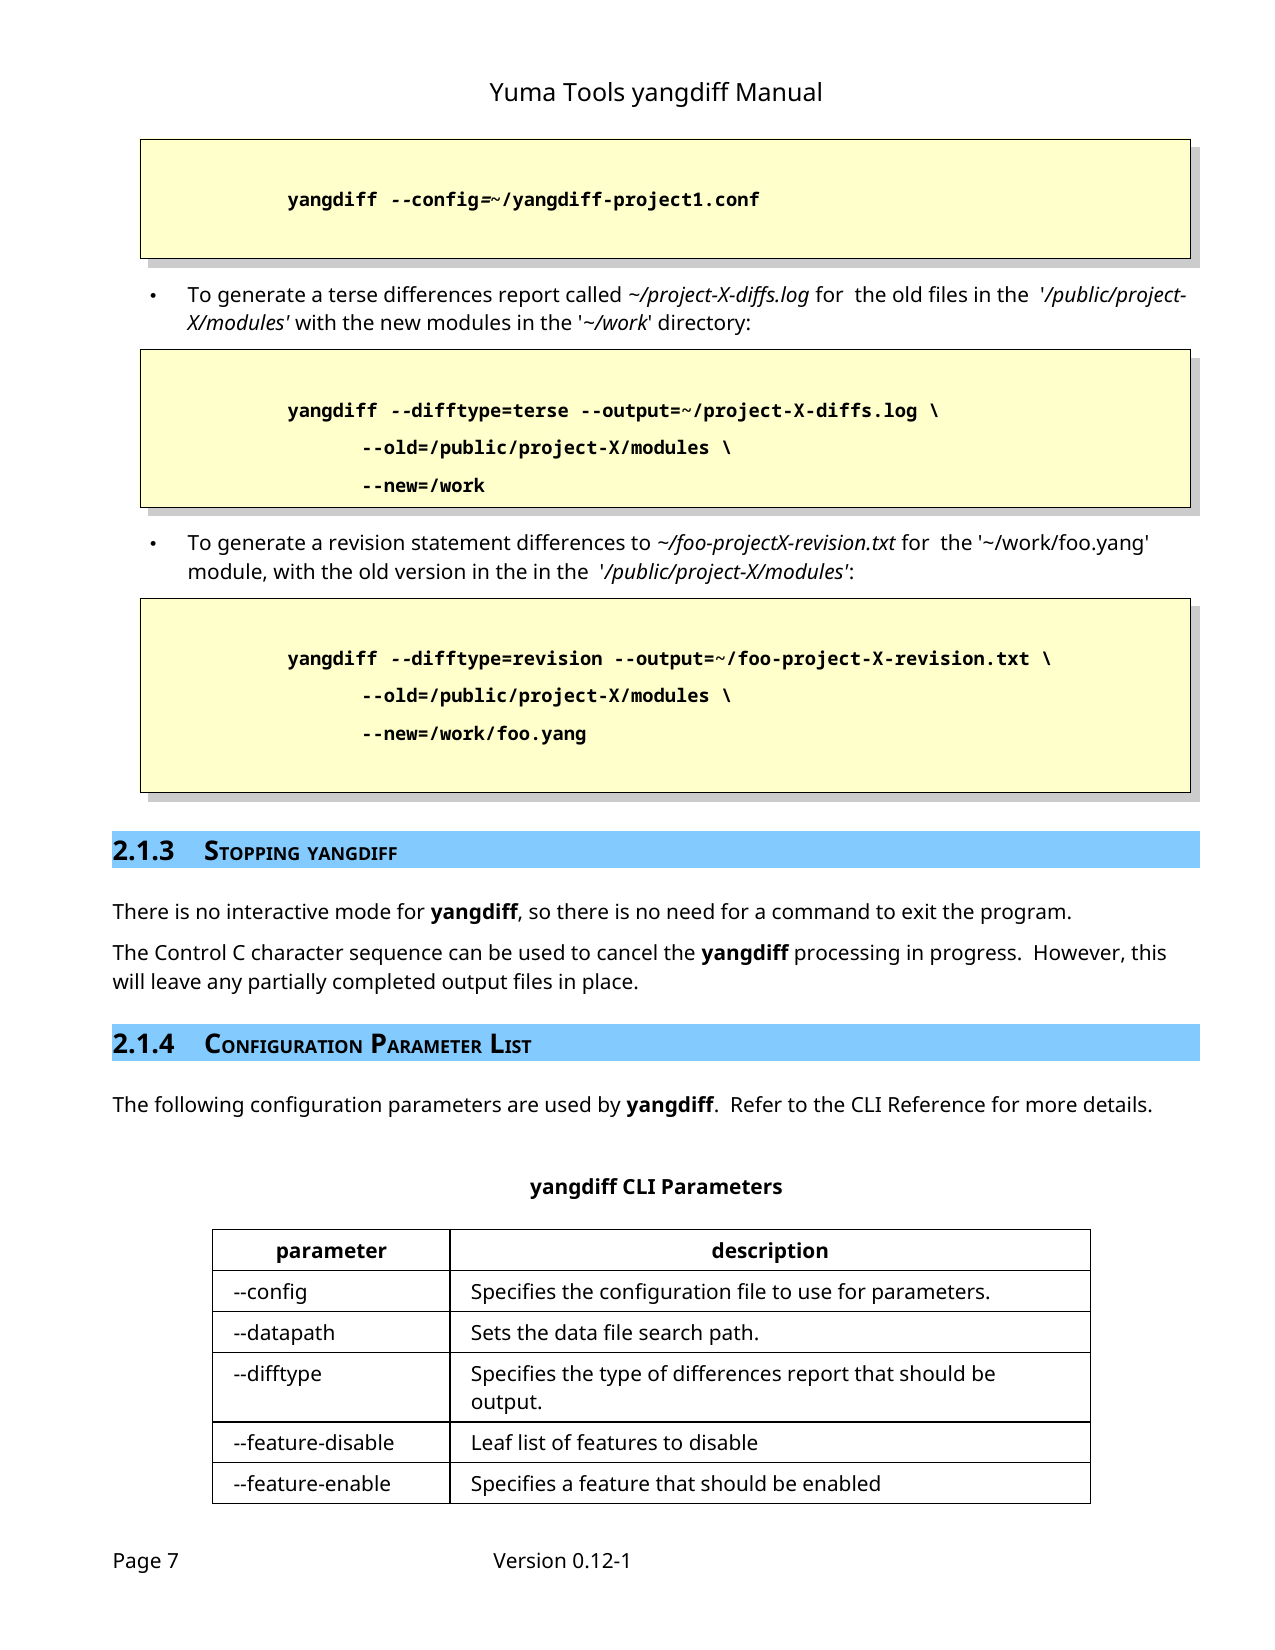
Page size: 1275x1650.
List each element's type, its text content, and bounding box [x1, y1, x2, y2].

subtitle Configuration Parameter List [112, 1024, 1200, 1061]
table_cell Specifies a feature that should be enabled [451, 1463, 1090, 1503]
table_cell Specifies the type of differences report that should be output. [451, 1353, 1090, 1421]
text --old=/public/project-X/modules \ [141, 673, 1190, 708]
text yangdiff --config=~/yangdiff-project1.conf [141, 176, 1190, 212]
text --new=/work/foo.yang [141, 710, 1190, 746]
list To generate a terse differences report called ~/project-X-diffs.log for the old files in the '/public/project-X/modules' with the new modules in the '~/work' directory: [150, 280, 1200, 337]
text There is no interactive mode for yangdiff, so there is no need for a command to exit the program. [112, 897, 1200, 926]
table_cell --feature-enable [213, 1463, 449, 1503]
table_cell --feature-disable [213, 1423, 449, 1462]
text The following configuration parameters are used by yangdiff. Refer to the CLI Reference for more details. [112, 1090, 1200, 1119]
table_cell Leaf list of features to disable [451, 1423, 1090, 1462]
text yangdiff --difftype=revision --output=~/foo-project-X-revision.txt \ [141, 635, 1190, 671]
table_cell Sets the data file search path. [451, 1312, 1090, 1352]
list To generate a revision statement differences to ~/foo-projectX-revision.txt for the '~/work/foo.yang' module, with the old version in the in the '/public/project-X/modules': [150, 528, 1200, 585]
table_header description [451, 1230, 1090, 1270]
table_header parameter [213, 1230, 449, 1270]
text The Control C character sequence can be used to cancel the yangdiff processing in progress. However, this will leave any partially completed output files in place. [112, 938, 1200, 995]
text --new=/work [141, 462, 1190, 507]
table_cell --difftype [213, 1353, 449, 1421]
table_cell --config [213, 1271, 449, 1311]
table_cell Specifies the configuration file to use for parameters. [451, 1271, 1090, 1311]
table_cell --datapath [213, 1312, 449, 1352]
subtitle yangdiff CLI Parameters [127, 1172, 1185, 1201]
text yangdiff --difftype=terse --output=~/project-X-diffs.log \ [141, 387, 1190, 422]
text --old=/public/project-X/modules \ [141, 424, 1190, 460]
subtitle Stopping yangdiff [112, 831, 1200, 868]
